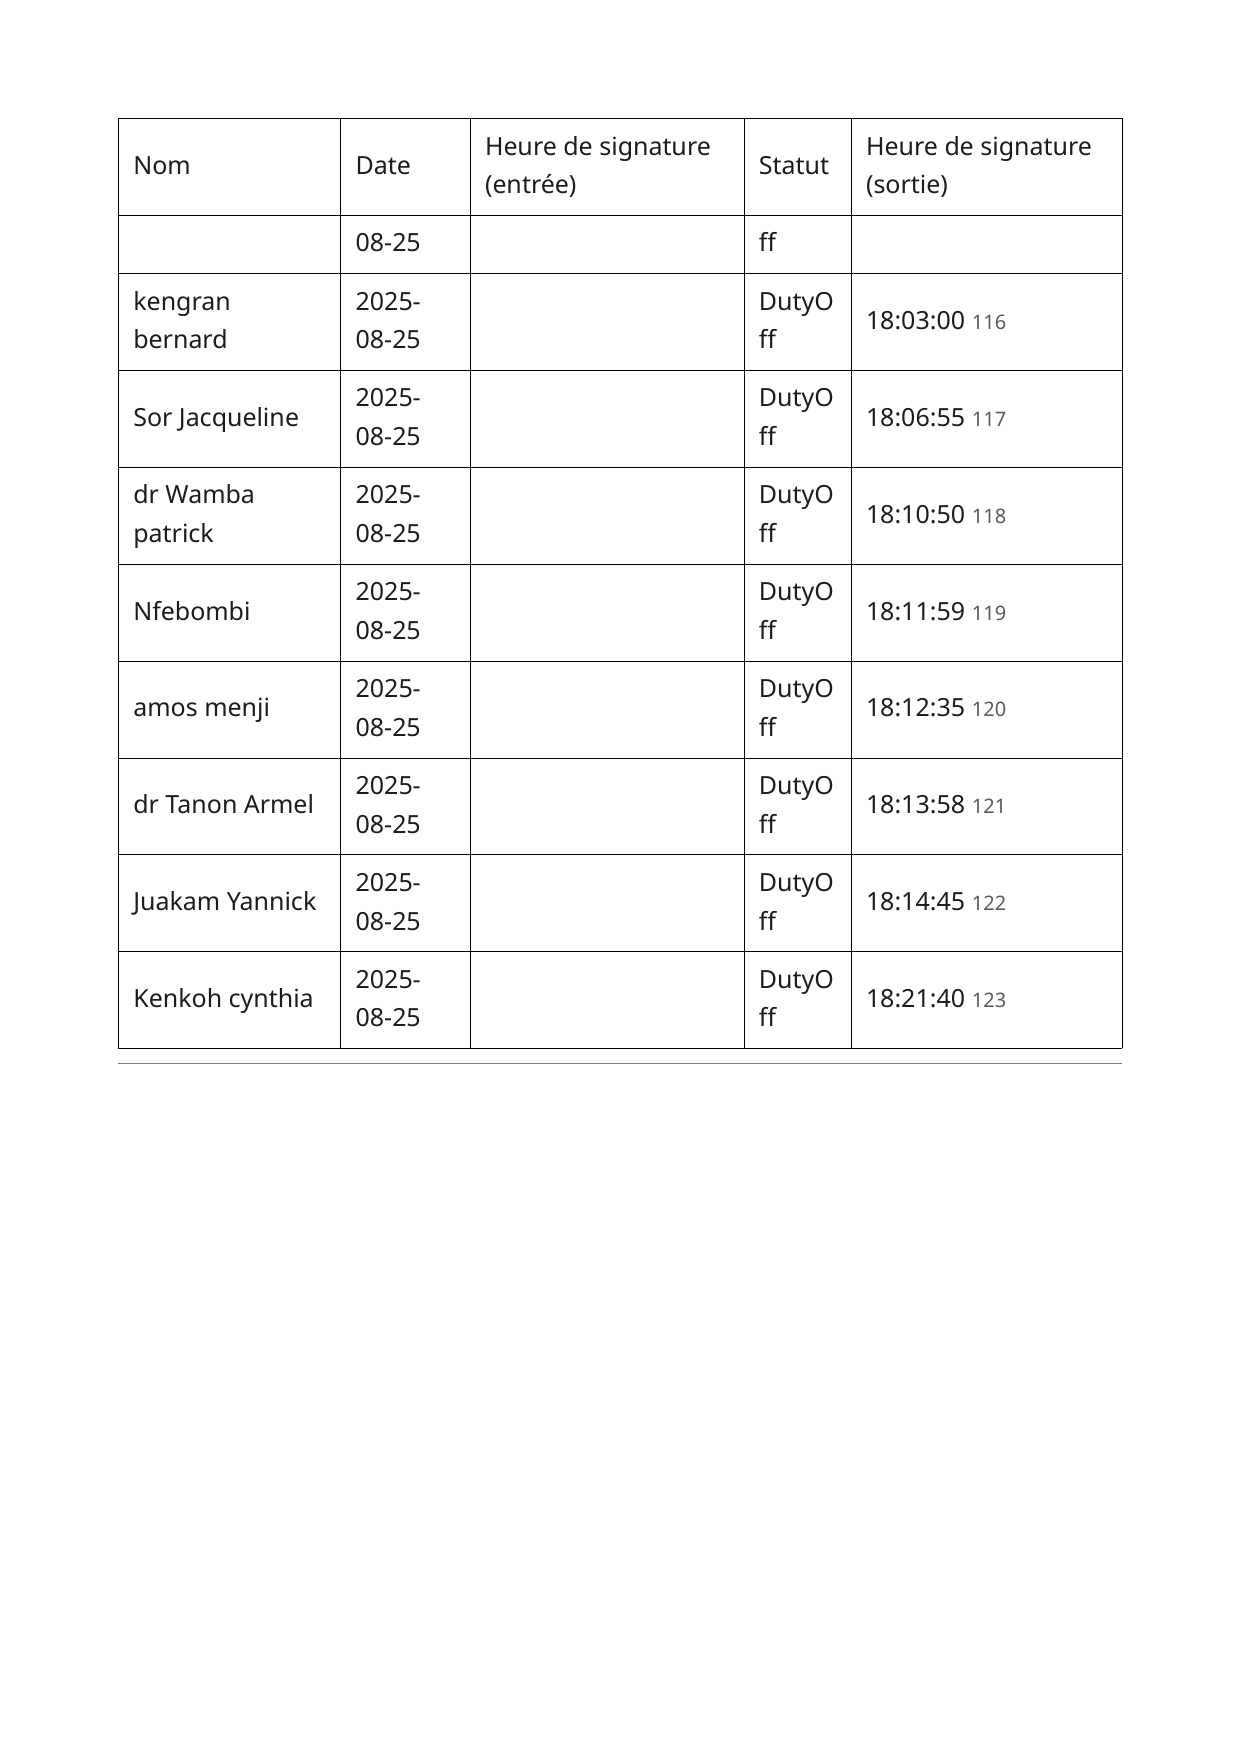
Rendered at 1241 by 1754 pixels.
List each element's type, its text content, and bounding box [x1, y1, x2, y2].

table_cell 2025-08-25 [341, 759, 470, 854]
table_header Heure de signature (sortie) [852, 119, 1122, 215]
table_header Statut [745, 119, 851, 215]
table_cell [119, 216, 340, 273]
table_header Date [341, 119, 470, 215]
table_cell [471, 952, 744, 1048]
table_cell [471, 216, 744, 273]
table_cell DutyOff [745, 371, 851, 467]
table_cell DutyOff [745, 565, 851, 661]
table_cell [471, 759, 744, 854]
table_cell 18:14:45 122 [852, 855, 1122, 951]
table_cell amos menji [119, 662, 340, 757]
table_cell Nfebombi [119, 565, 340, 661]
table_cell 18:11:59 119 [852, 565, 1122, 661]
table_header Heure de signature (entrée) [471, 119, 744, 215]
table_cell 2025-08-25 [341, 565, 470, 661]
table_cell 2025-08-25 [341, 952, 470, 1048]
table_cell 2025-08-25 [341, 855, 470, 951]
table_cell 2025-08-25 [341, 662, 470, 757]
table_cell kengran bernard [119, 274, 340, 370]
table_cell [471, 274, 744, 370]
table_cell 2025-08-25 [341, 371, 470, 467]
table_cell DutyOff [745, 662, 851, 757]
table_cell 18:06:55 117 [852, 371, 1122, 467]
table_cell DutyOff [745, 759, 851, 854]
table_cell 18:21:40 123 [852, 952, 1122, 1048]
table_cell ff [745, 216, 851, 273]
table_cell Sor Jacqueline [119, 371, 340, 467]
table_cell [471, 468, 744, 564]
table_cell Juakam Yannick [119, 855, 340, 951]
table_cell [471, 565, 744, 661]
table_cell DutyOff [745, 952, 851, 1048]
table_cell 18:13:58 121 [852, 759, 1122, 854]
table_cell 2025-08-25 [341, 468, 470, 564]
table_cell [471, 371, 744, 467]
table_cell [852, 216, 1122, 273]
table_cell 2025-08-25 [341, 274, 470, 370]
table_cell Kenkoh cynthia [119, 952, 340, 1048]
table_cell 08-25 [341, 216, 470, 273]
table_cell 18:10:50 118 [852, 468, 1122, 564]
table_cell DutyOff [745, 855, 851, 951]
table_cell dr Tanon Armel [119, 759, 340, 854]
table_header Nom [119, 119, 340, 215]
table_cell [471, 662, 744, 757]
table_cell 18:03:00 116 [852, 274, 1122, 370]
table_cell [471, 855, 744, 951]
table_cell DutyOff [745, 274, 851, 370]
table_cell 18:12:35 120 [852, 662, 1122, 757]
table_cell DutyOff [745, 468, 851, 564]
table_cell dr Wamba patrick [119, 468, 340, 564]
